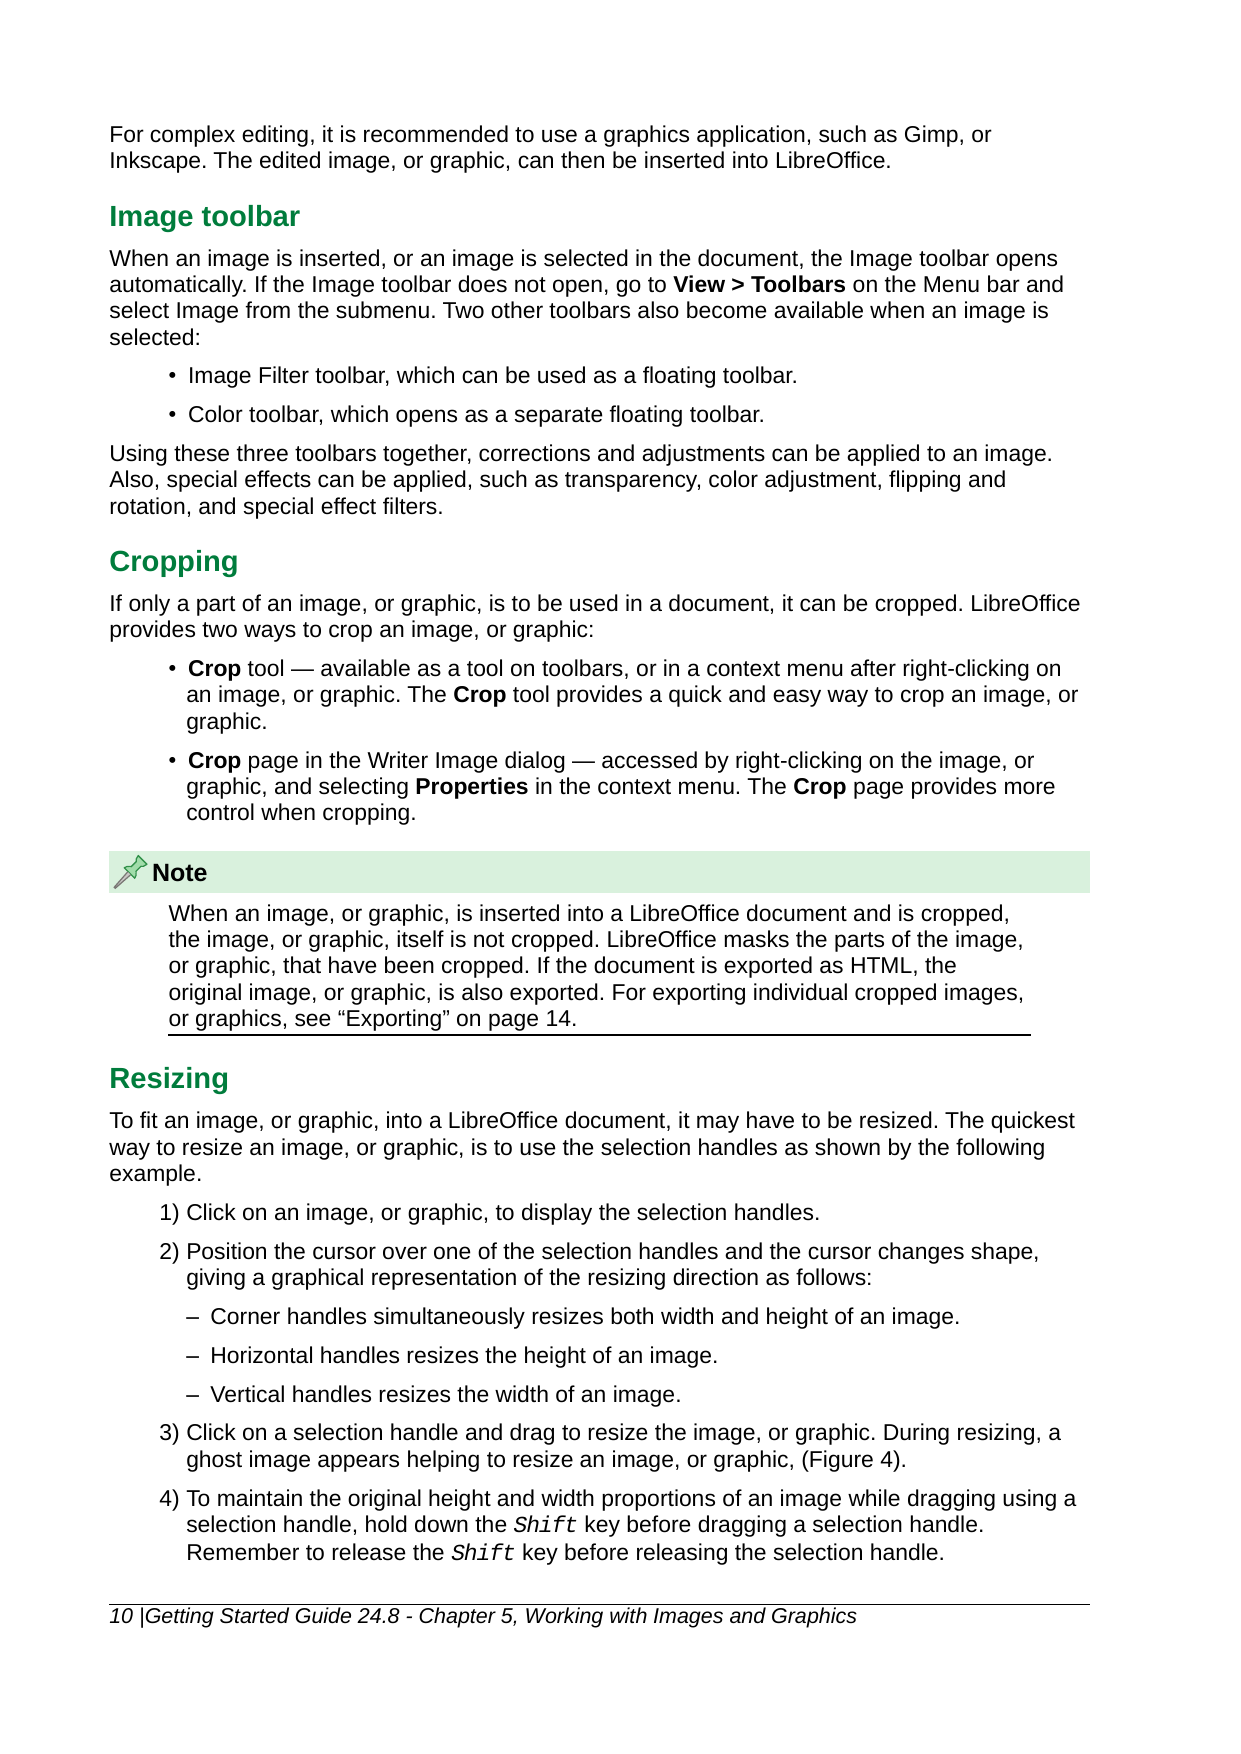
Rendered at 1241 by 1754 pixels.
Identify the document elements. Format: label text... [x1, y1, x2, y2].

text When an image, or graphic, is inserted into a LibreOffice document and is cropped, the image, or graphic, itself is not cropped. LibreOffice masks the parts of the image, or graphic, that have been cropped. If the document is exported as HTML, the original image, or graphic, is also exported. For exporting individual cropped images, or graphics, see “Exporting” on page 14. [168, 900, 1031, 1034]
list Position the cursor over one of the selection handles and the cursor changes shape, giving a graphical representation of the resizing direction as follows: [186, 1238, 1090, 1290]
list Click on a selection handle and drag to resize the image, or graphic. During resizing, a ghost image appears helping to resize an image, or graphic, (Figure 4). [186, 1419, 1090, 1472]
subtitle Resizing [109, 1061, 1090, 1095]
list Corner handles simultaneously resizes both width and height of an image. [186, 1303, 1090, 1329]
text For complex editing, it is recommended to use a graphics application, such as Gimp, or Inkscape. The edited image, or graphic, can then be inserted into LibreOffice. [109, 121, 1090, 174]
subtitle Cropping [109, 544, 1090, 577]
list Vertical handles resizes the width of an image. [186, 1381, 1090, 1407]
list If only a part of an image, or graphic, is to be used in a document, it can be cropped. LibreOffice provides two ways to crop an image, or graphic: [109, 590, 1090, 643]
list Click on an image, or graphic, to display the selection handles. [186, 1199, 1090, 1225]
list Horizontal handles resizes the height of an image. [186, 1342, 1090, 1368]
list To fit an image, or graphic, into a LibreOffice document, it may have to be resized. The quickest way to resize an image, or graphic, is to use the selection handles as shown by the following example. [109, 1107, 1090, 1186]
subtitle Image toolbar [109, 198, 1090, 232]
subtitle Note [151, 851, 1090, 893]
list Image Filter toolbar, which can be used as a floating toolbar. [168, 362, 1090, 389]
list Color toolbar, which opens as a separate floating toolbar. [168, 401, 1090, 428]
list To maintain the original height and width proportions of an image while dragging using a selection handle, hold down the Shift key before dragging a selection handle. Remember to release the Shift key before releasing the selection handle. [186, 1484, 1090, 1568]
list Crop tool — available as a tool on toolbars, or in a context menu after right‑clicking on an image, or graphic. The Crop tool provides a quick and easy way to crop an image, or graphic. [168, 655, 1090, 734]
list When an image is inserted, or an image is selected in the document, the Image toolbar opens automatically. If the Image toolbar does not open, go to View > Toolbars on the Menu bar and select Image from the submenu. Two other toolbars also become available when an image is selected: [109, 244, 1090, 350]
text Using these three toolbars together, corrections and adjustments can be applied to an image. Also, special effects can be applied, such as transparency, color adjustment, flipping and rotation, and special effect filters. [109, 440, 1090, 519]
list Crop page in the Writer Image dialog — accessed by right‑clicking on the image, or graphic, and selecting Properties in the context menu. The Crop page provides more control when cropping. [168, 747, 1090, 826]
